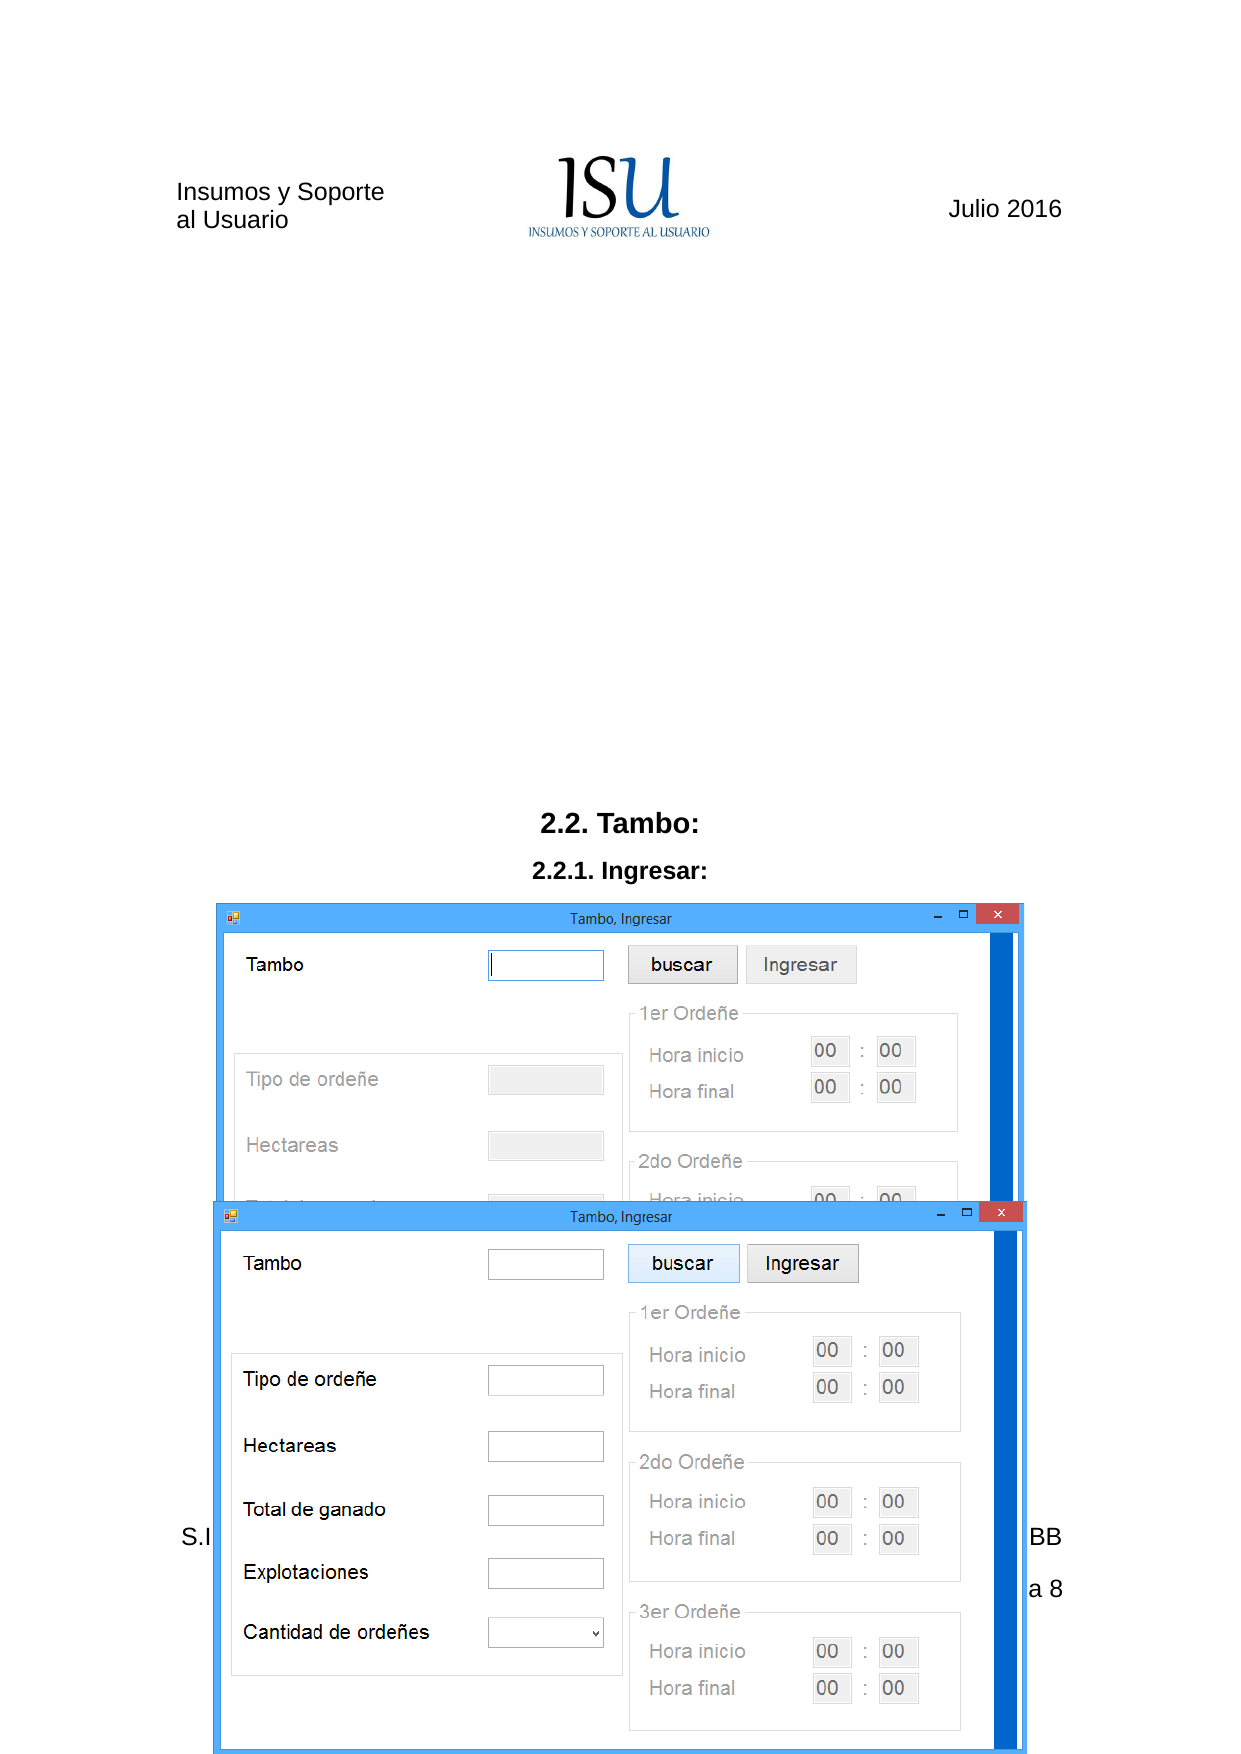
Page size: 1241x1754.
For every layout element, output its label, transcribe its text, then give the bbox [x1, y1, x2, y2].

text 2.2. Tambo: [177, 806, 1063, 839]
text 2.2.1. Ingresar: [177, 856, 1063, 885]
picture [517, 138, 723, 252]
